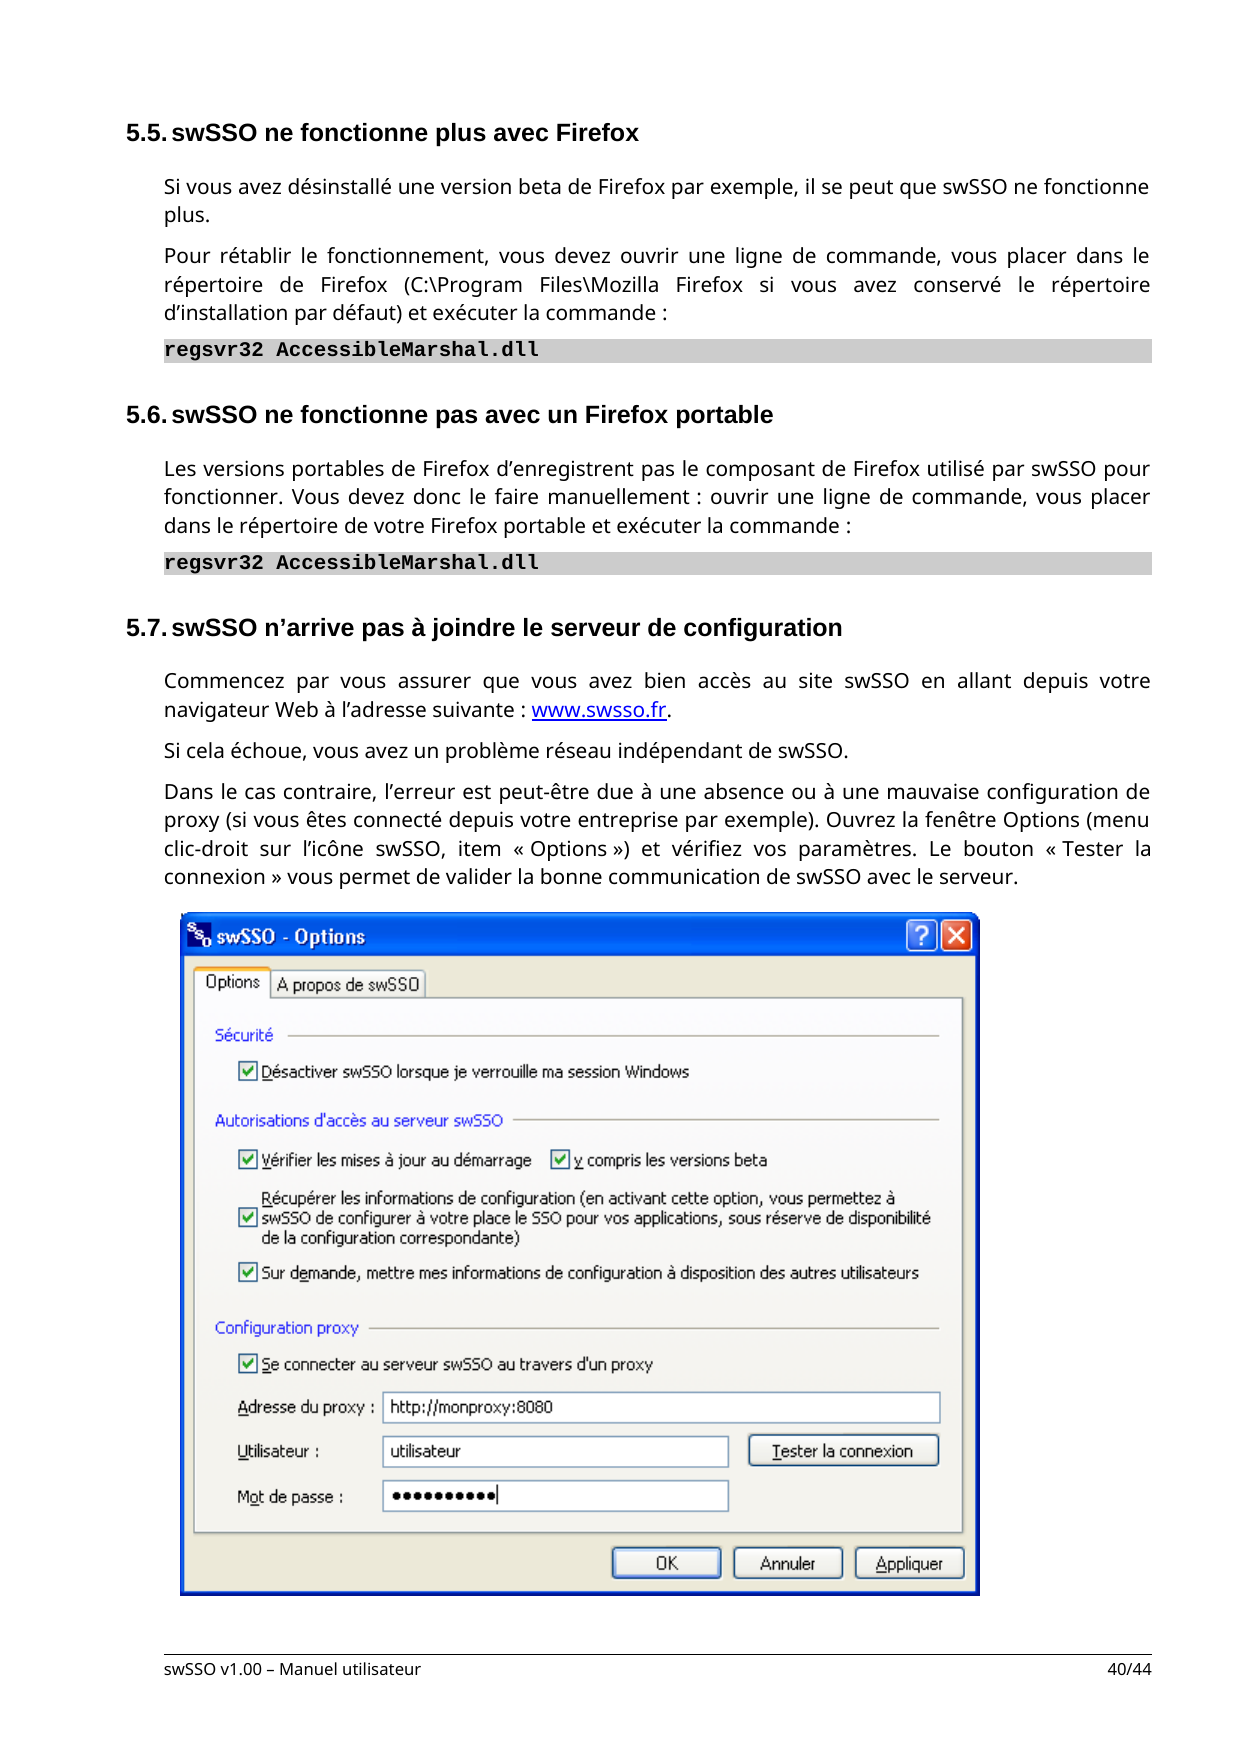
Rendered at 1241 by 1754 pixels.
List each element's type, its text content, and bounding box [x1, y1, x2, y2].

text regsvr32 AccessibleMarshal.dll [164, 339, 1152, 363]
subtitle swSSO n’arrive pas à joindre le serveur de configuration [126, 613, 1152, 642]
picture [180, 912, 980, 1596]
text Les versions portables de Firefox d’enregistrent pas le composant de Firefox utilisé par swSSO pour fonctionner. Vous devez donc le faire manuellement : ouvrir une ligne de commande, vous placer dans le répertoire de votre Firefox portable et exécuter la commande : [164, 454, 1152, 539]
text Si vous avez désinstallé une version beta de Firefox par exemple, il se peut que swSSO ne fonctionne plus. [164, 172, 1152, 229]
text Si cela échoue, vous avez un problème réseau indépendant de swSSO. [164, 736, 1152, 764]
text Pour rétablir le fonctionnement, vous devez ouvrir une ligne de commande, vous placer dans le répertoire de Firefox (C:\Program Files\Mozilla Firefox si vous avez conservé le répertoire d’installation par défaut) et exécuter la commande : [164, 241, 1152, 327]
subtitle swSSO ne fonctionne pas avec un Firefox portable [126, 400, 1152, 429]
text Commencez par vous assurer que vous avez bien accès au site swSSO en allant depuis votre navigateur Web à l’adresse suivante : www.swsso.fr. [164, 667, 1152, 723]
subtitle swSSO ne fonctionne plus avec Firefox [126, 118, 1152, 147]
text regsvr32 AccessibleMarshal.dll [164, 552, 1152, 575]
text Dans le cas contraire, l’erreur est peut-être due à une absence ou à une mauvaise configuration de proxy (si vous êtes connecté depuis votre entreprise par exemple). Ouvrez la fenêtre Options (menu clic-droit sur l’icône swSSO, item « Options ») et vérifiez vos paramètres. Le bouton « Tester la connexion » vous permet de valider la bonne communication de swSSO avec le serveur. [164, 777, 1152, 891]
